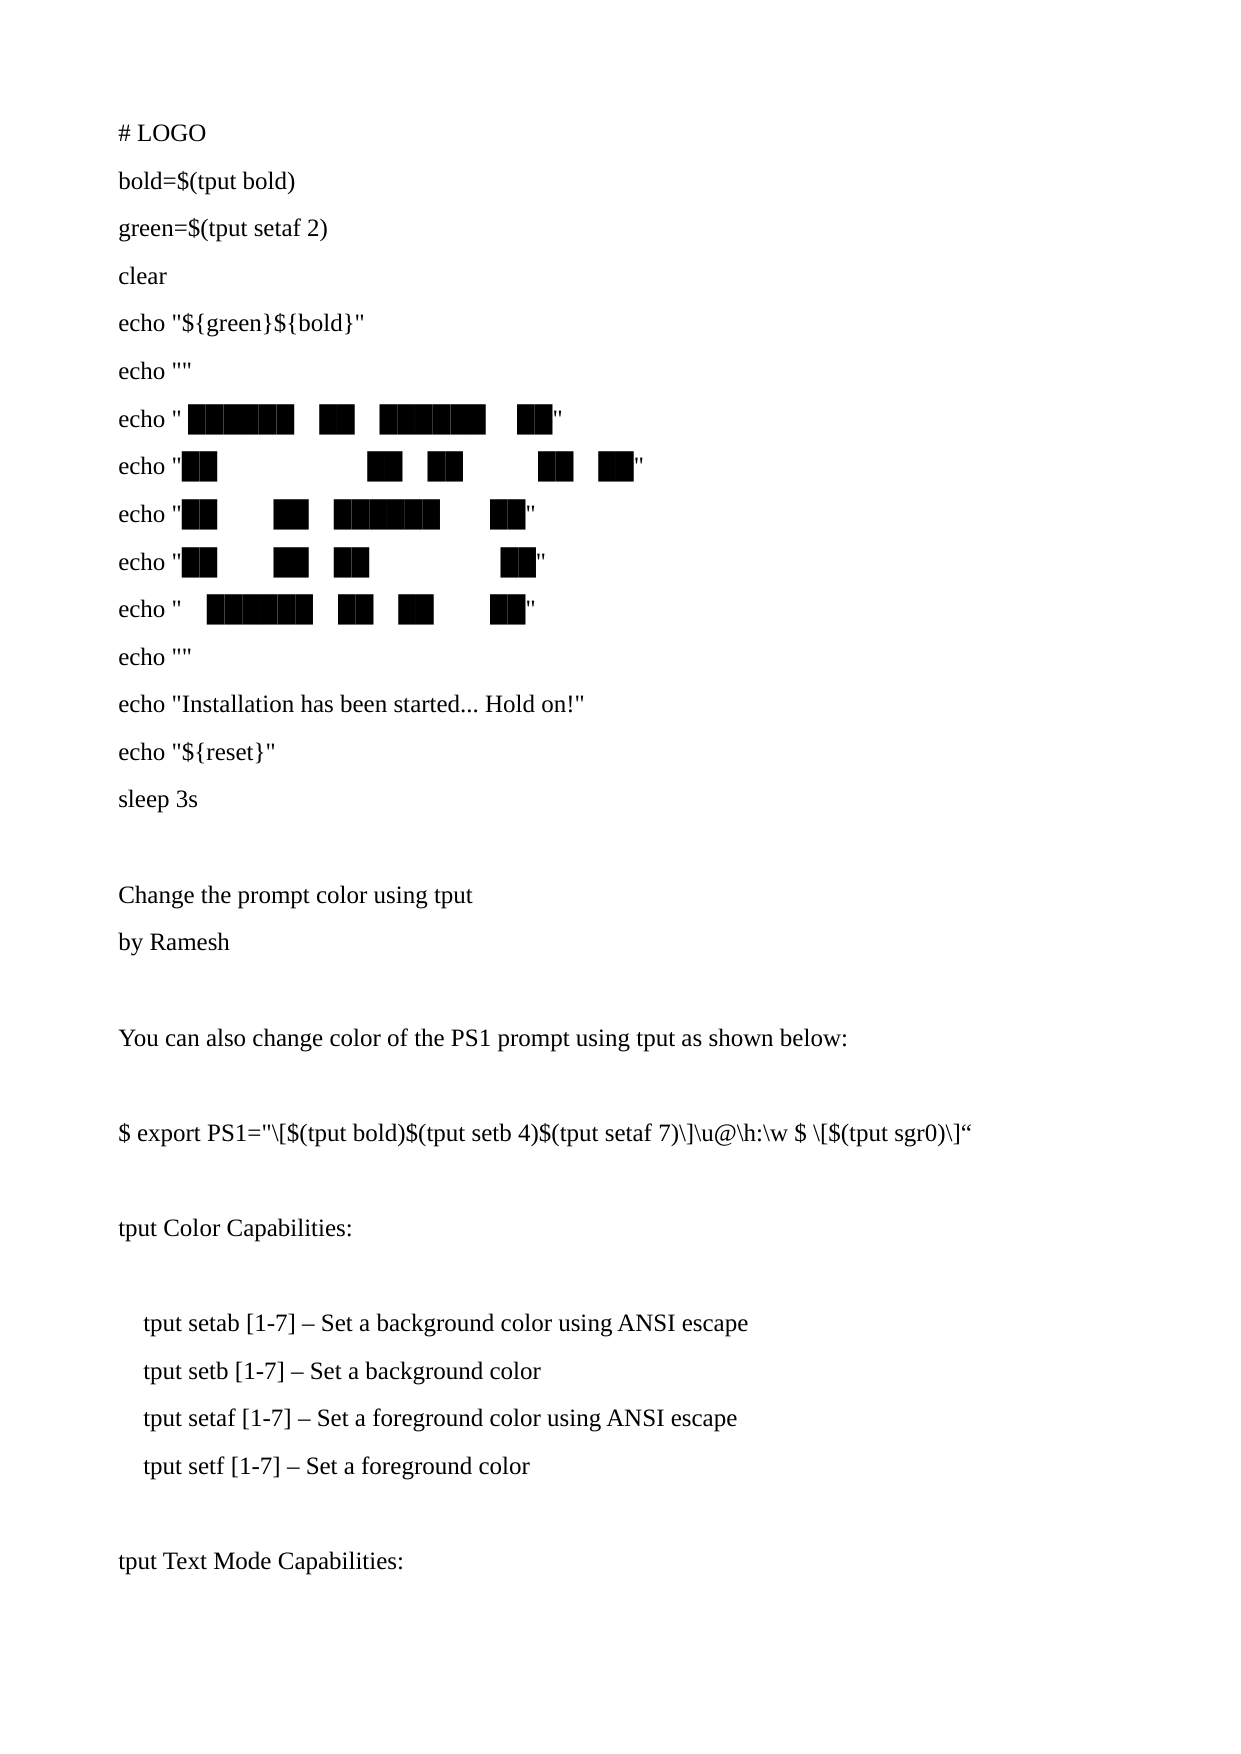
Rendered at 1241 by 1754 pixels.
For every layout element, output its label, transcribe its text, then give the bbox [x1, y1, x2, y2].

text echo "${green}${bold}" [118, 308, 1122, 337]
text echo "██ ██ ██ ██ ██" [217, 451, 367, 480]
text by Ramesh [118, 927, 1122, 956]
text echo " ██████ ██ ██████ ██" [552, 404, 1122, 432]
text echo "██ ██ ██ ██ ██" [573, 451, 598, 480]
text echo "██ ██ ██████ ██" [440, 499, 490, 528]
text You can also change color of the PS1 prompt using tput as shown below: [118, 1023, 1122, 1051]
text tput setaf [1-7] – Set a foreground color using ANSI escape [118, 1403, 1122, 1432]
text echo " ██████ ██ ██████ ██" [118, 404, 188, 432]
text sleep 3s [118, 784, 1122, 813]
text # LOGO [118, 118, 1122, 147]
text echo "" [118, 642, 1122, 671]
text echo "██ ██ ██ ██" [217, 547, 273, 575]
text tput Text Mode Capabilities: [118, 1546, 1122, 1575]
text echo "██ ██ ██ ██ ██" [634, 451, 1122, 480]
text echo " ██████ ██ ██ ██" [373, 594, 398, 623]
text echo " ██████ ██ ██████ ██" [355, 404, 379, 432]
text echo " ██████ ██ ██████ ██" [486, 404, 517, 432]
text echo "██ ██ ██████ ██" [525, 499, 1122, 528]
text tput Color Capabilities: [118, 1213, 1122, 1242]
text bold=$(tput bold) [118, 166, 1122, 194]
text $ export PS1="\[$(tput bold)$(tput setb 4)$(tput setaf 7)\]\u@\h:\w $ \[$(tput sgr0)\]“ [118, 1118, 1122, 1147]
text echo "██ ██ ██ ██ ██" [118, 451, 181, 480]
text echo "Installation has been started... Hold on!" [118, 689, 1122, 718]
text echo " ██████ ██ ██ ██" [313, 594, 338, 623]
text clear [118, 261, 1122, 290]
text echo " ██████ ██ ██ ██" [525, 594, 1122, 623]
text tput setf [1-7] – Set a foreground color [118, 1451, 1122, 1480]
text echo "" [118, 356, 1122, 385]
text tput setab [1-7] – Set a background color using ANSI escape [118, 1308, 1122, 1337]
text echo "██ ██ ██████ ██" [118, 499, 181, 528]
text Change the prompt color using tput [118, 880, 1122, 908]
text echo " ██████ ██ ██ ██" [434, 594, 490, 623]
text echo "${reset}" [118, 737, 1122, 766]
text echo "██ ██ ██ ██" [118, 547, 181, 575]
text echo "██ ██ ██ ██" [536, 547, 1122, 575]
text echo "██ ██ ██ ██" [369, 547, 500, 575]
text green=$(tput setaf 2) [118, 213, 1122, 242]
text echo "██ ██ ██████ ██" [217, 499, 273, 528]
text echo " ██████ ██ ██ ██" [118, 594, 206, 623]
text tput setb [1-7] – Set a background color [118, 1356, 1122, 1384]
text echo "██ ██ ██ ██ ██" [402, 451, 427, 480]
text echo " ██████ ██ ██████ ██" [294, 404, 319, 432]
text echo "██ ██ ██████ ██" [309, 499, 333, 528]
text echo "██ ██ ██ ██" [309, 547, 333, 575]
text echo "██ ██ ██ ██ ██" [463, 451, 538, 480]
